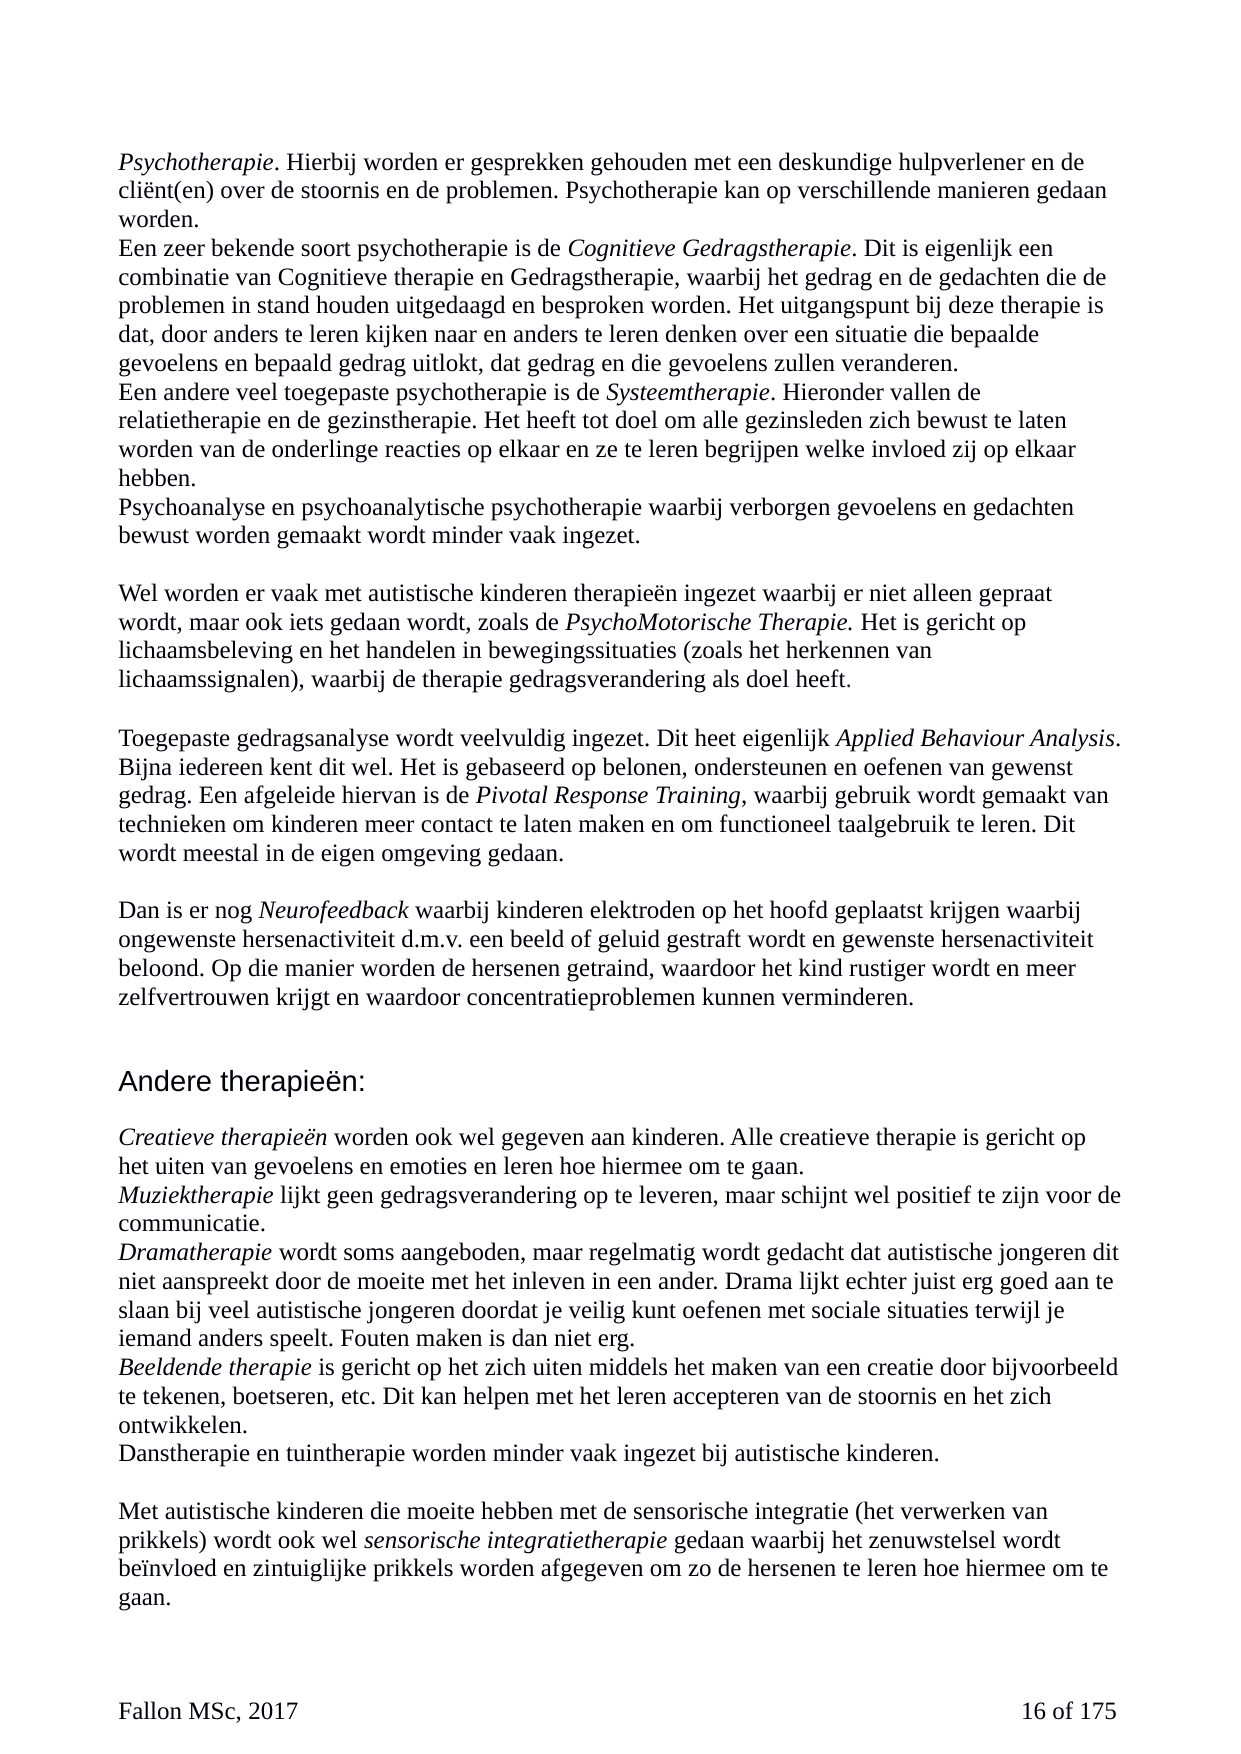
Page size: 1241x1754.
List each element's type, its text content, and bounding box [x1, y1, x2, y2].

text Een zeer bekende soort psychotherapie is de Cognitieve Gedragstherapie. Dit is eigenlijk een combinatie van Cognitieve therapie en Gedragstherapie, waarbij het gedrag en de gedachten die de problemen in stand houden uitgedaagd en besproken worden. Het uitgangspunt bij deze therapie is dat, door anders te leren kijken naar en anders te leren denken over een situatie die bepaalde gevoelens en bepaald gedrag uitlokt, dat gedrag en die gevoelens zullen veranderen. [118, 233, 1122, 377]
subtitle Andere therapieën: [118, 1064, 1122, 1097]
text Creatieve therapieën worden ook wel gegeven aan kinderen. Alle creatieve therapie is gericht op het uiten van gevoelens en emoties en leren hoe hiermee om te gaan. [118, 1122, 1122, 1180]
text Dramatherapie wordt soms aangeboden, maar regelmatig wordt gedacht dat autistische jongeren dit niet aanspreekt door de moeite met het inleven in een ander. Drama lijkt echter juist erg goed aan te slaan bij veel autistische jongeren doordat je veilig kunt oefenen met sociale situaties terwijl je iemand anders speelt. Fouten maken is dan niet erg. [118, 1237, 1122, 1352]
text Psychoanalyse en psychoanalytische psychotherapie waarbij verborgen gevoelens en gedachten bewust worden gemaakt wordt minder vaak ingezet. [118, 492, 1122, 549]
text Danstherapie en tuintherapie worden minder vaak ingezet bij autistische kinderen. [118, 1438, 1122, 1467]
text Wel worden er vaak met autistische kinderen therapieën ingezet waarbij er niet alleen gepraat wordt, maar ook iets gedaan wordt, zoals de PsychoMotorische Therapie. Het is gericht op lichaamsbeleving en het handelen in bewegingssituaties (zoals het herkennen van lichaamssignalen), waarbij de therapie gedragsverandering als doel heeft. [118, 578, 1122, 694]
text Toegepaste gedragsanalyse wordt veelvuldig ingezet. Dit heet eigenlijk Applied Behaviour Analysis. Bijna iedereen kent dit wel. Het is gebaseerd op belonen, ondersteunen en oefenen van gewenst gedrag. Een afgeleide hiervan is de Pivotal Response Training, waarbij gebruik wordt gemaakt van technieken om kinderen meer contact te laten maken en om functioneel taalgebruik te leren. Dit wordt meestal in de eigen omgeving gedaan. [118, 723, 1122, 867]
text Muziektherapie lijkt geen gedragsverandering op te leveren, maar schijnt wel positief te zijn voor de communicatie. [118, 1180, 1122, 1237]
text Een andere veel toegepaste psychotherapie is de Systeemtherapie. Hieronder vallen de relatietherapie en de gezinstherapie. Het heeft tot doel om alle gezinsleden zich bewust te laten worden van de onderlinge reacties op elkaar en ze te leren begrijpen welke invloed zij op elkaar hebben. [118, 377, 1122, 492]
text Beeldende therapie is gericht op het zich uiten middels het maken van een creatie door bijvoorbeeld te tekenen, boetseren, etc. Dit kan helpen met het leren accepteren van de stoornis en het zich ontwikkelen. [118, 1352, 1122, 1438]
text Psychotherapie. Hierbij worden er gesprekken gehouden met een deskundige hulpverlener en de cliënt(en) over de stoornis en de problemen. Psychotherapie kan op verschillende manieren gedaan worden. [118, 147, 1122, 233]
text Met autistische kinderen die moeite hebben met de sensorische integratie (het verwerken van prikkels) wordt ook wel sensorische integratietherapie gedaan waarbij het zenuwstelsel wordt beïnvloed en zintuiglijke prikkels worden afgegeven om zo de hersenen te leren hoe hiermee om te gaan. [118, 1496, 1122, 1611]
text Dan is er nog Neurofeedback waarbij kinderen elektroden op het hoofd geplaatst krijgen waarbij ongewenste hersenactiviteit d.m.v. een beeld of geluid gestraft wordt en gewenste hersenactiviteit beloond. Op die manier worden de hersenen getraind, waardoor het kind rustiger wordt en meer zelfvertrouwen krijgt en waardoor concentratieproblemen kunnen verminderen. [118, 895, 1122, 1010]
